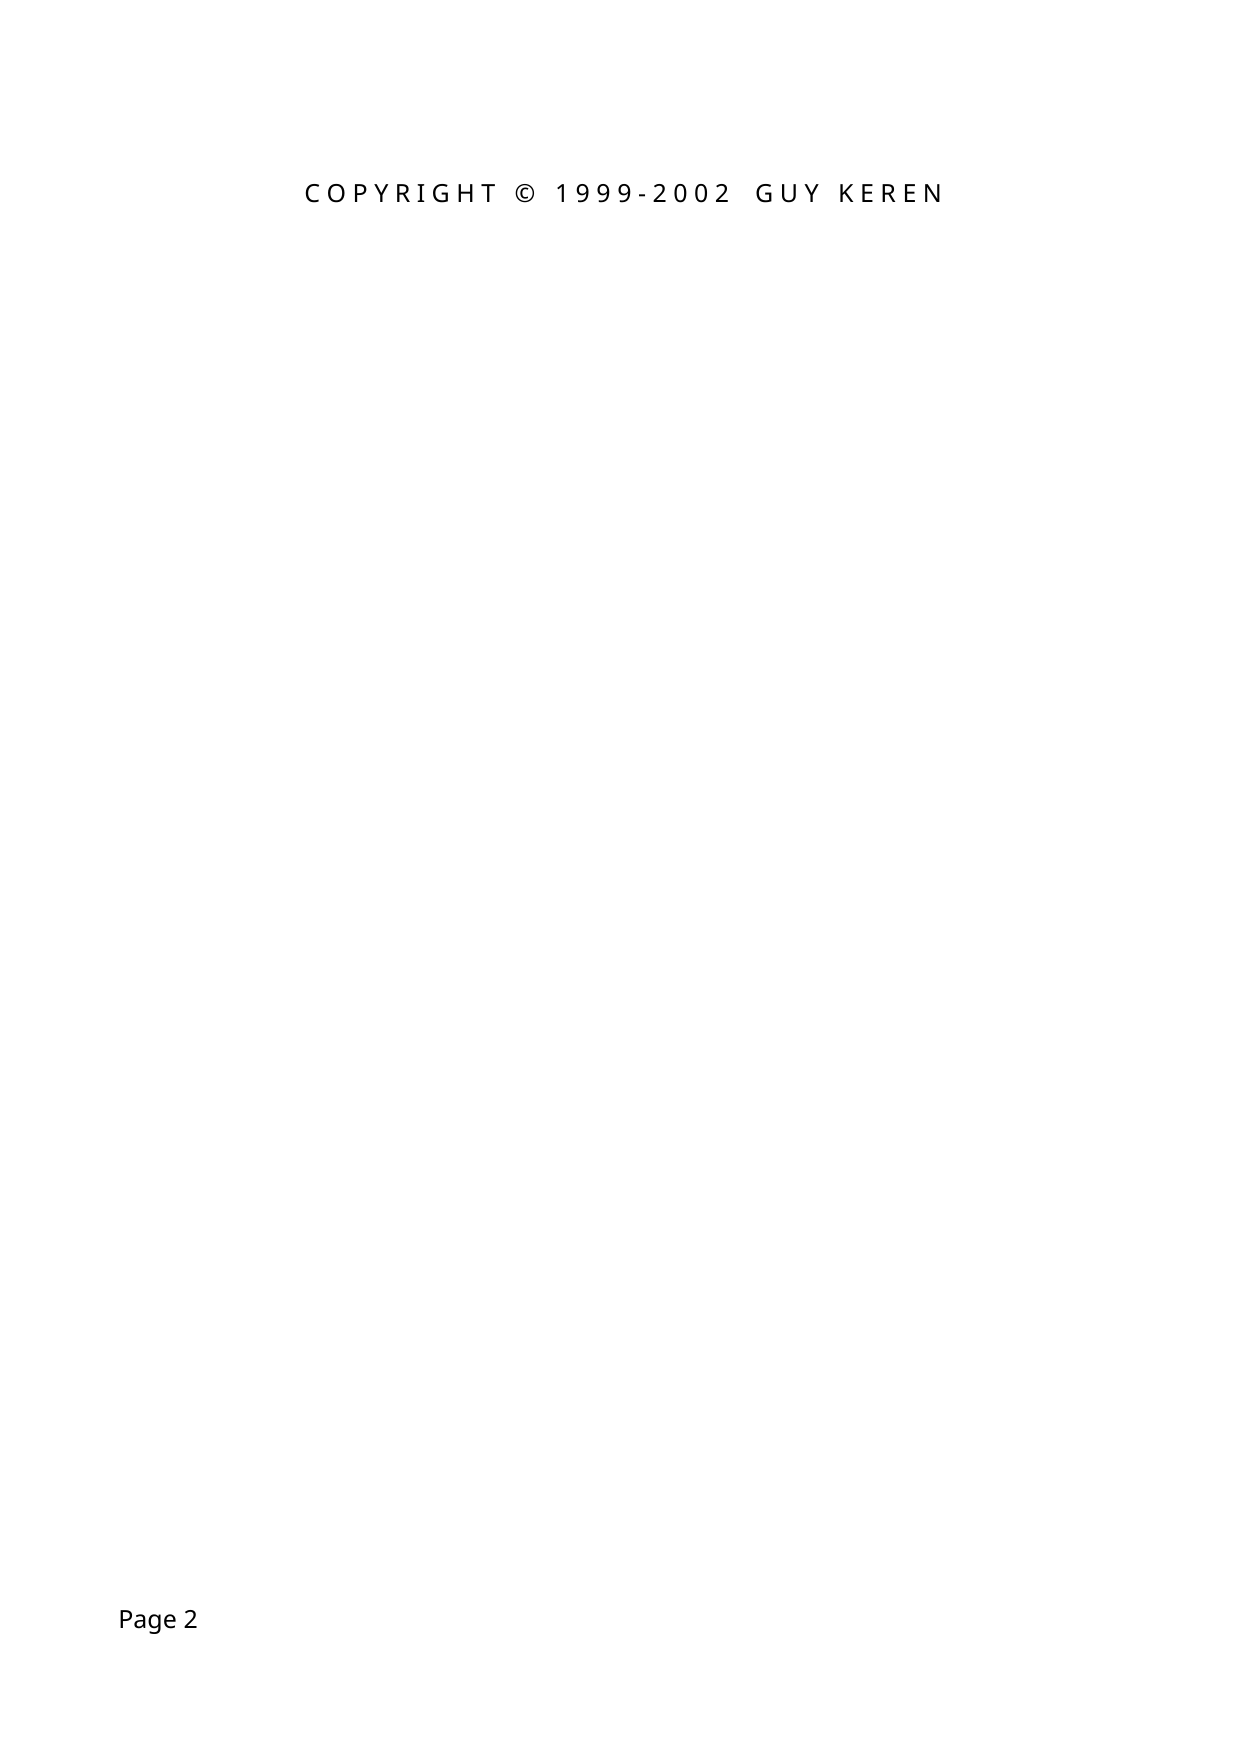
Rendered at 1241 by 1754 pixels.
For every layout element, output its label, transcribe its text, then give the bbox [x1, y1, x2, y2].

text C O P Y R I G H T © 1 9 9 9 - 2 0 0 2 G U Y K E R E N [118, 176, 1122, 210]
